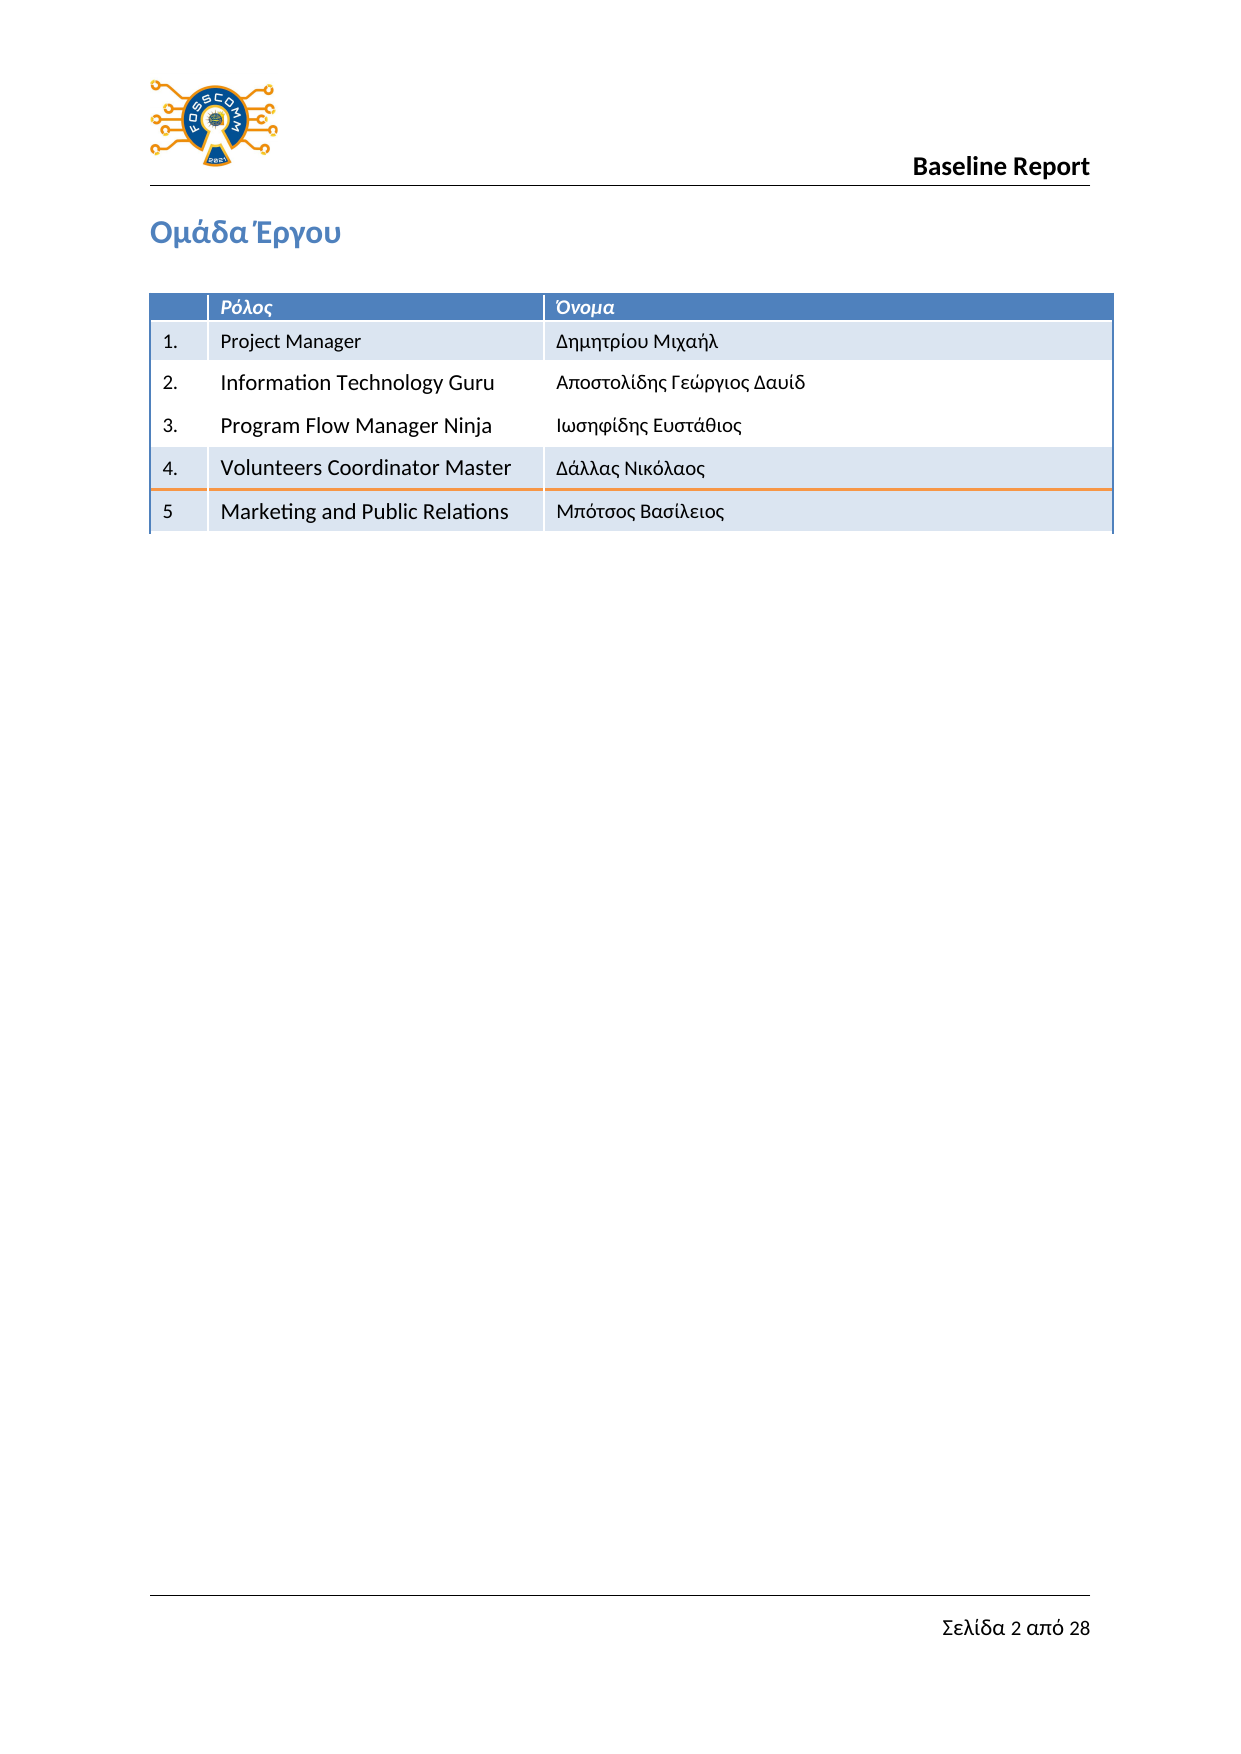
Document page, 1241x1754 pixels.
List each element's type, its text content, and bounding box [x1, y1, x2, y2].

text Ομάδα Έργου [150, 211, 1090, 252]
table_header Όνομα [545, 295, 1112, 320]
table_cell Marketing and Public Relations [209, 491, 543, 531]
table_cell Μπότσος Βασίλειος [545, 491, 1112, 531]
picture [150, 73, 278, 176]
table_cell [151, 362, 207, 403]
table_cell Ιωσηφίδης Ευστάθιος [545, 405, 1112, 445]
table_cell Volunteers Coordinator Master [209, 447, 543, 488]
table_header [151, 295, 207, 320]
table_cell [151, 447, 207, 488]
table_cell Δημητρίου Μιχαήλ [545, 322, 1112, 360]
table_cell Program Flow Manager Ninja [209, 405, 543, 445]
table_cell Project Manager [209, 322, 543, 360]
table_cell [151, 322, 207, 360]
table_cell Δάλλας Νικόλαος [545, 447, 1112, 488]
table_cell 4 [151, 405, 207, 445]
table_cell Information Technology Guru [209, 362, 543, 403]
table_header Ρόλος [209, 295, 543, 320]
table_cell 5 [151, 491, 207, 531]
table_cell Αποστολίδης Γεώργιος Δαυίδ [545, 362, 1112, 403]
